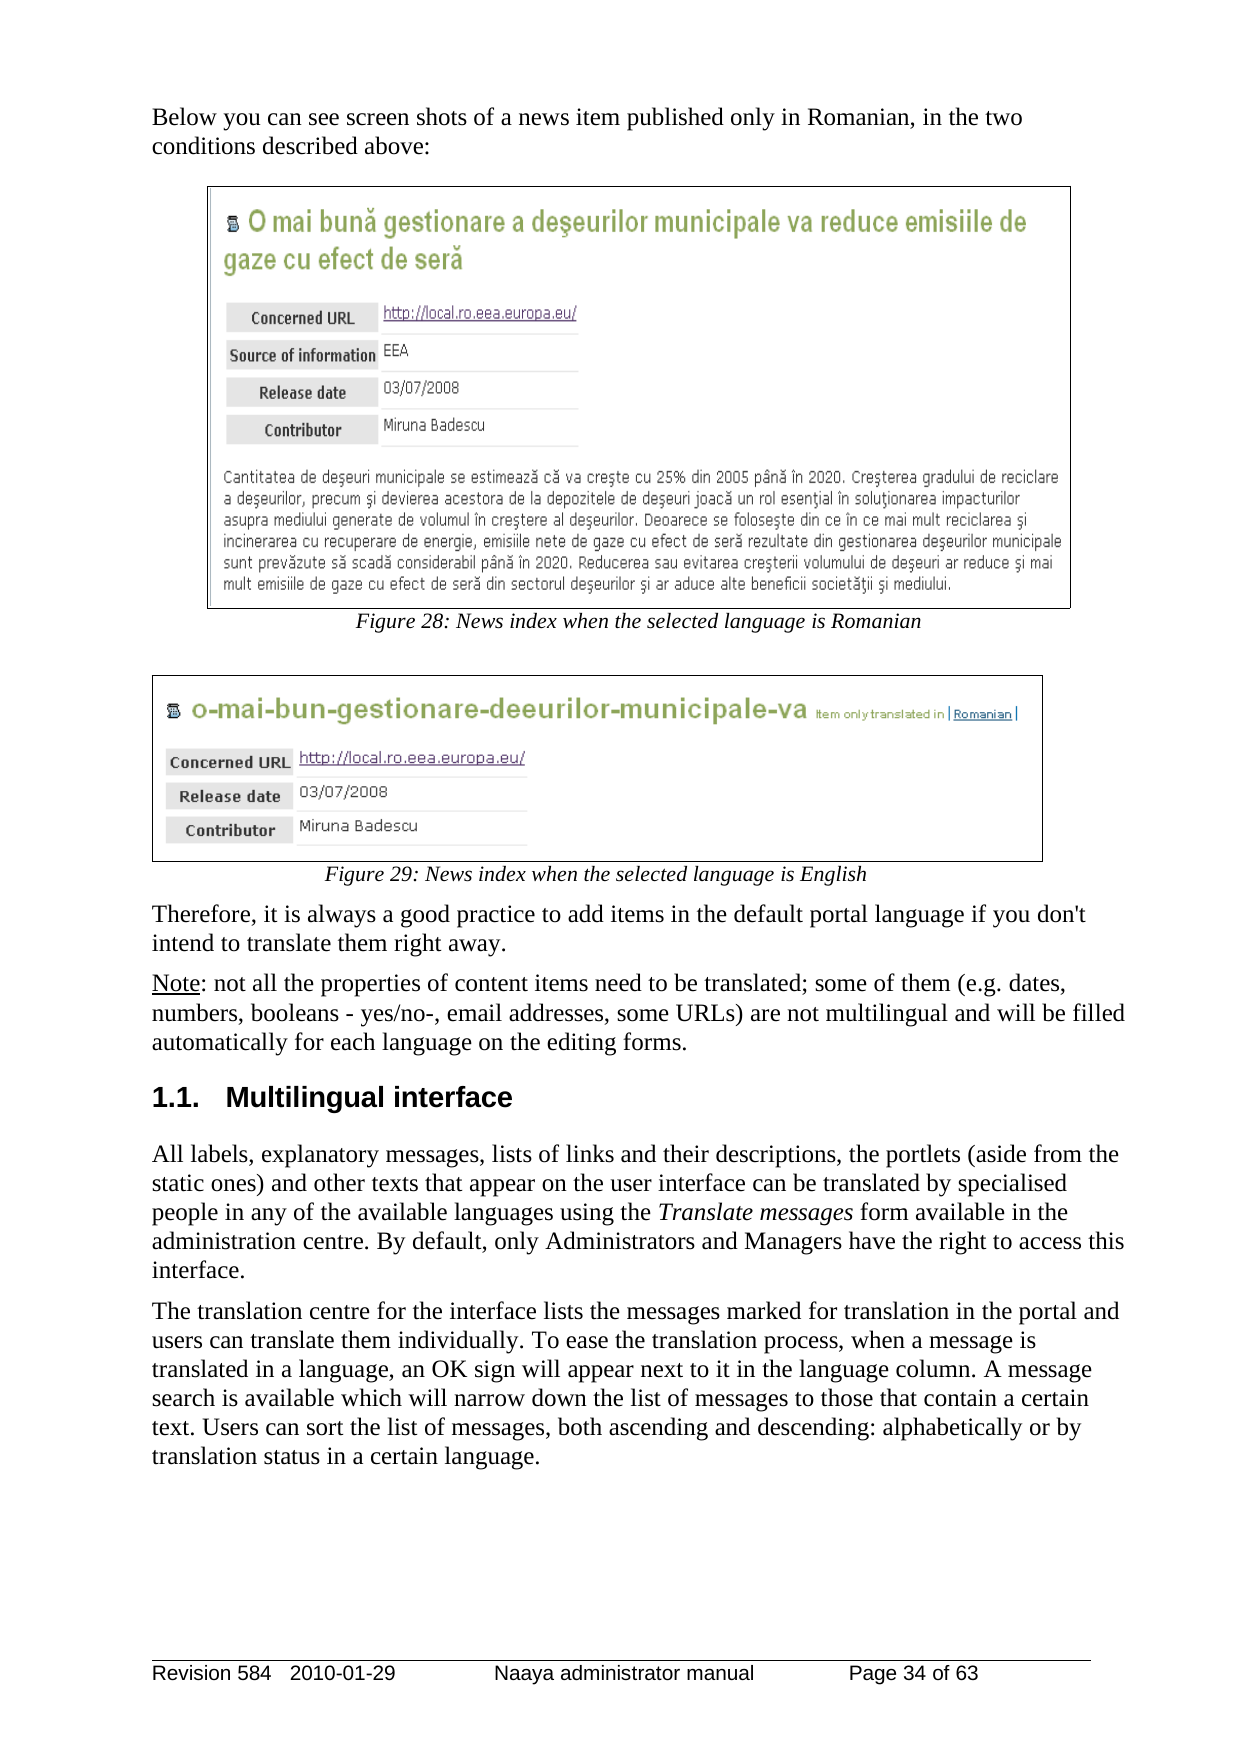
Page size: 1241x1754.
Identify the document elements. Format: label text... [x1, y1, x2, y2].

picture [154, 678, 1040, 858]
text The translation centre for the interface lists the messages marked for translation in the portal and users can translate them individually. To ease the translation process, when a message is translated in a language, an OK sign will appear next to it in the language column. A message search is available which will narrow down the list of messages to those that contain a certain text. Users can sort the list of messages, both ascending and descending: alphabetically or by translation status in a certain language. [152, 1296, 1128, 1470]
text [153, 676, 1042, 861]
text Therefore, it is always a good practice to add items in the default portal language if you don't intend to translate them right away. [152, 898, 1128, 957]
text Below you can see screen shots of a news item published only in Romanian, in the two conditions described above: [152, 102, 1128, 160]
text Figure 29: News index when the selected language is English [152, 862, 1042, 887]
text Note: not all the properties of content items need to be translated; some of them (e.g. dates, numbers, booleans - yes/no-, email addresses, some URLs) are not multilingual and will be filled automatically for each language on the editing forms. [152, 968, 1128, 1056]
text All labels, explanatory messages, lists of links and their descriptions, the portlets (aside from the static ones) and other texts that appear on the user interface can be translated by specialised people in any of the available languages using the Translate messages form available in the administration centre. By default, only Administrators and Managers have the right to access this interface. [152, 1139, 1128, 1284]
subtitle Multilingual interface [152, 1080, 1128, 1114]
text Figure 28: News index when the selected language is Romanian [240, 609, 1039, 634]
text [208, 187, 1070, 608]
picture [210, 188, 1067, 606]
